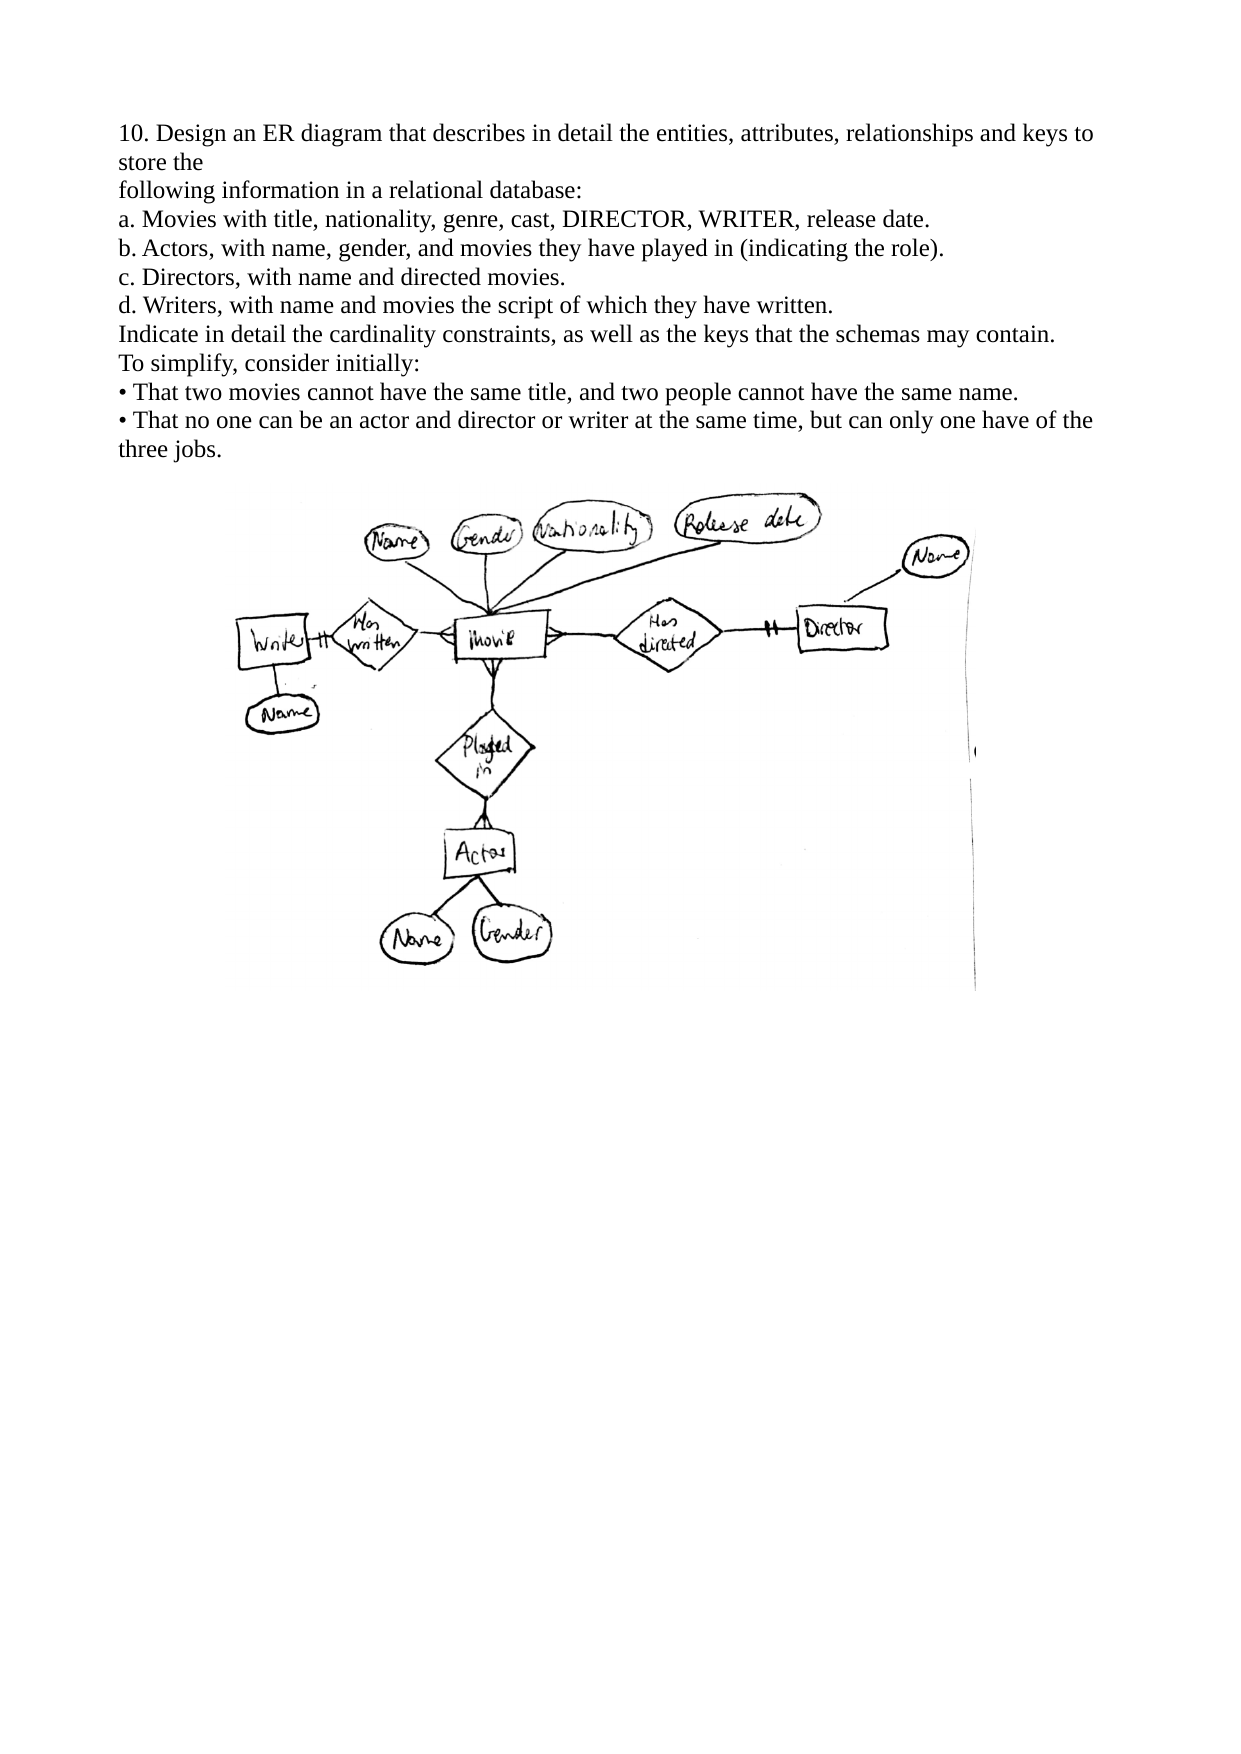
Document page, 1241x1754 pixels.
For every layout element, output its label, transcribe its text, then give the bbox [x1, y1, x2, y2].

text • That no one can be an actor and director or writer at the same time, but can only one have of the three jobs. [118, 406, 1122, 463]
text a. Movies with title, nationality, genre, cast, DIRECTOR, WRITER, release date. [118, 204, 1122, 233]
text • That two movies cannot have the same title, and two people cannot have the same name. [118, 377, 1122, 406]
text d. Writers, with name and movies the script of which they have written. [118, 291, 1122, 319]
picture [225, 483, 976, 991]
text following information in a relational database: [118, 176, 1122, 204]
text Indicate in detail the cardinality constraints, as well as the keys that the schemas may contain. [118, 319, 1122, 348]
text 10. Design an ER diagram that describes in detail the entities, attributes, relationships and keys to store the [118, 118, 1122, 176]
text b. Actors, with name, gender, and movies they have played in (indicating the role). [118, 233, 1122, 262]
text To simplify, consider initially: [118, 348, 1122, 377]
text c. Directors, with name and directed movies. [118, 262, 1122, 291]
